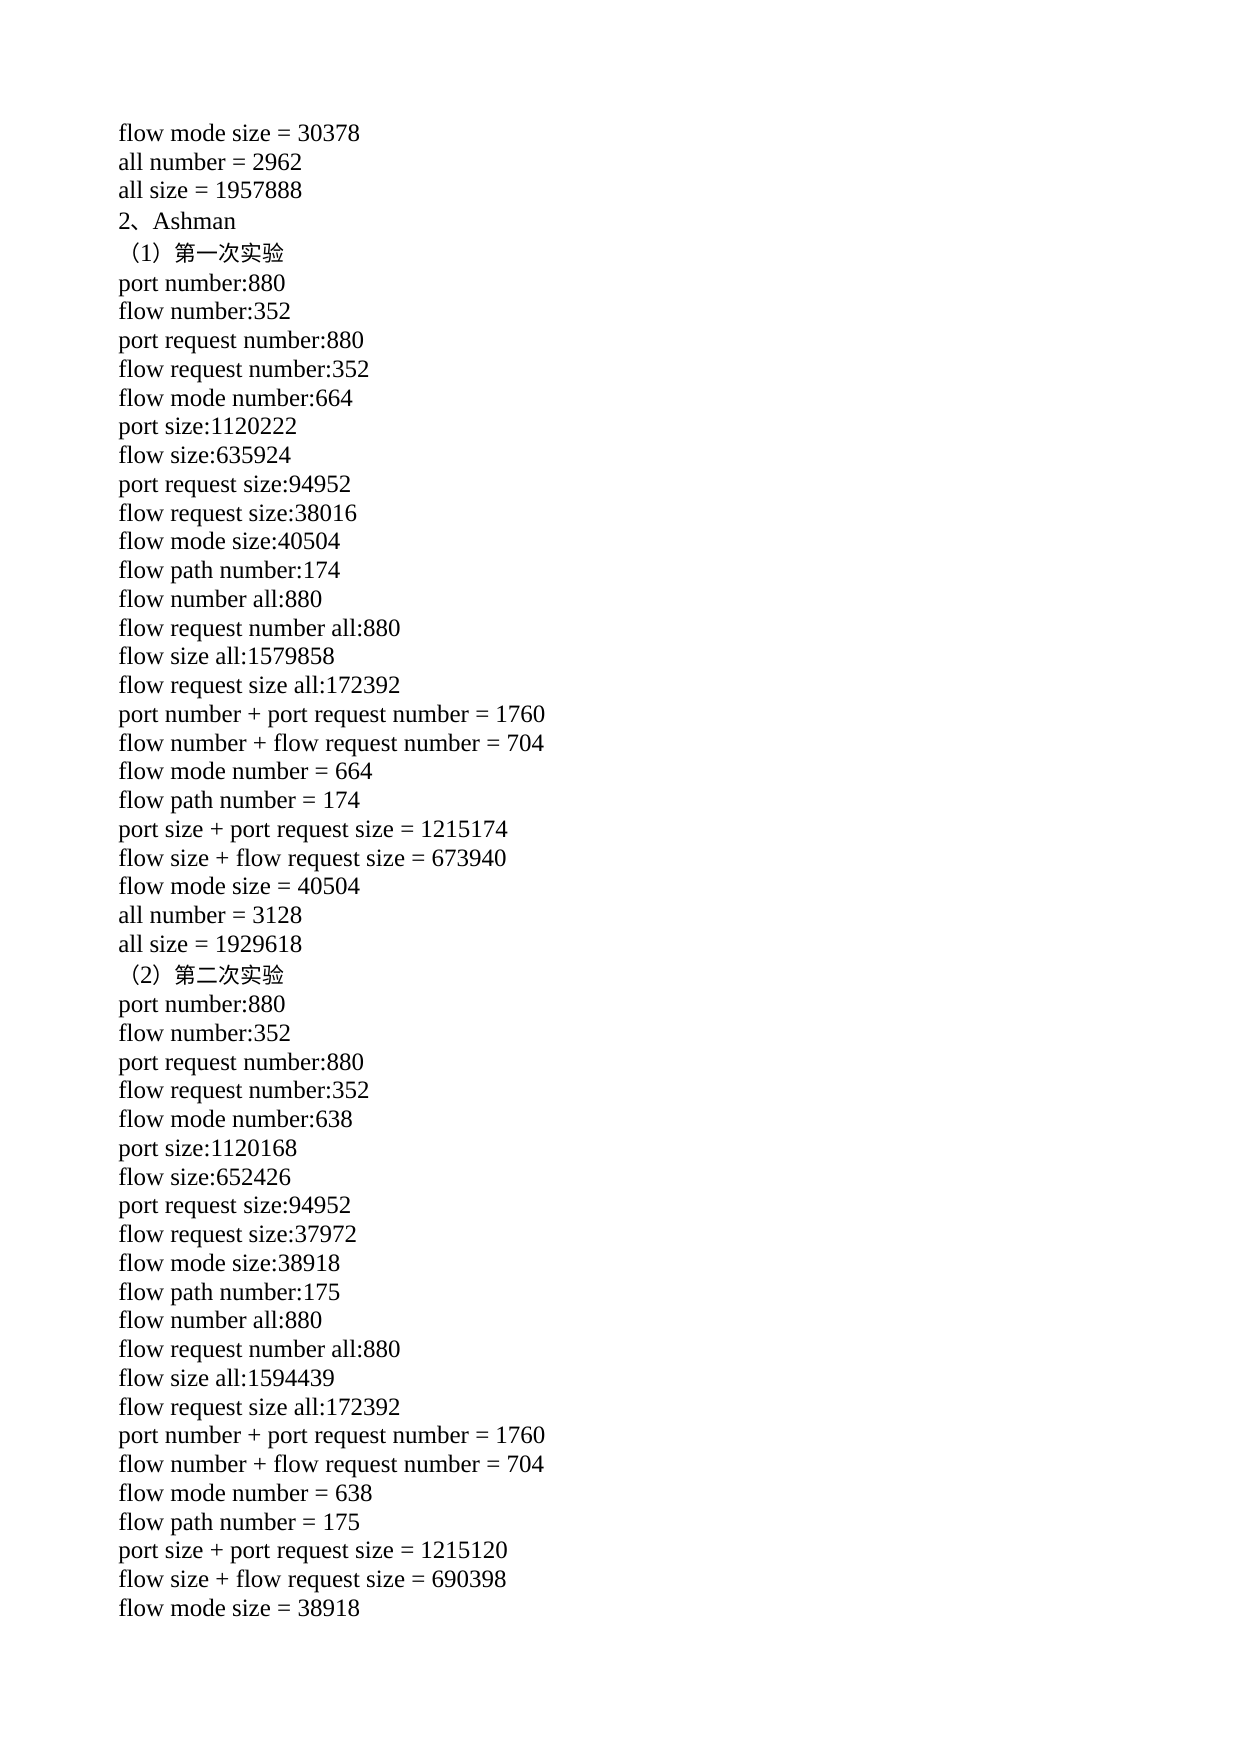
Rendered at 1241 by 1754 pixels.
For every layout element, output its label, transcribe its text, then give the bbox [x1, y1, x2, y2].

text flow number + flow request number = 704 [118, 1449, 1122, 1478]
text all size = 1957888 [118, 176, 1122, 204]
text flow number all:880 [118, 584, 1122, 613]
text flow size + flow request size = 690398 [118, 1564, 1122, 1593]
text flow number + flow request number = 704 [118, 728, 1122, 756]
text flow path number:175 [118, 1277, 1122, 1306]
text flow size:652426 [118, 1162, 1122, 1191]
text port number + port request number = 1760 [118, 1421, 1122, 1449]
text flow mode size:40504 [118, 526, 1122, 555]
text flow mode size = 40504 [118, 871, 1122, 900]
text flow mode size:38918 [118, 1248, 1122, 1277]
text flow size all:1594439 [118, 1363, 1122, 1392]
text port request number:880 [118, 1047, 1122, 1076]
text flow mode number = 664 [118, 756, 1122, 785]
text port size + port request size = 1215120 [118, 1536, 1122, 1564]
text flow request number:352 [118, 1076, 1122, 1104]
text port request number:880 [118, 325, 1122, 354]
text flow mode number:664 [118, 383, 1122, 411]
text all number = 2962 [118, 147, 1122, 176]
text flow number all:880 [118, 1306, 1122, 1334]
text port size:1120222 [118, 411, 1122, 440]
text flow request number:352 [118, 354, 1122, 383]
text port size:1120168 [118, 1133, 1122, 1162]
text all number = 3128 [118, 900, 1122, 929]
text port request size:94952 [118, 469, 1122, 498]
text flow request number all:880 [118, 613, 1122, 641]
text flow number:352 [118, 296, 1122, 325]
text （1）第一次实验 [118, 236, 1122, 268]
text flow size + flow request size = 673940 [118, 843, 1122, 871]
text port number:880 [118, 989, 1122, 1018]
text 2、Ashman [118, 204, 1122, 236]
text （2）第二次实验 [118, 958, 1122, 989]
text port number + port request number = 1760 [118, 699, 1122, 728]
text flow size:635924 [118, 440, 1122, 469]
text flow request size all:172392 [118, 670, 1122, 699]
text flow size all:1579858 [118, 641, 1122, 670]
text port size + port request size = 1215174 [118, 814, 1122, 843]
text flow request size:38016 [118, 498, 1122, 526]
text flow mode size = 30378 [118, 118, 1122, 147]
text flow request number all:880 [118, 1334, 1122, 1363]
text flow path number:174 [118, 555, 1122, 584]
text flow mode number:638 [118, 1104, 1122, 1133]
text flow path number = 175 [118, 1507, 1122, 1536]
text flow path number = 174 [118, 785, 1122, 814]
text flow request size all:172392 [118, 1392, 1122, 1421]
text port number:880 [118, 268, 1122, 296]
text flow mode size = 38918 [118, 1593, 1122, 1622]
text flow request size:37972 [118, 1219, 1122, 1248]
text all size = 1929618 [118, 929, 1122, 958]
text port request size:94952 [118, 1191, 1122, 1219]
text flow mode number = 638 [118, 1478, 1122, 1507]
text flow number:352 [118, 1018, 1122, 1047]
